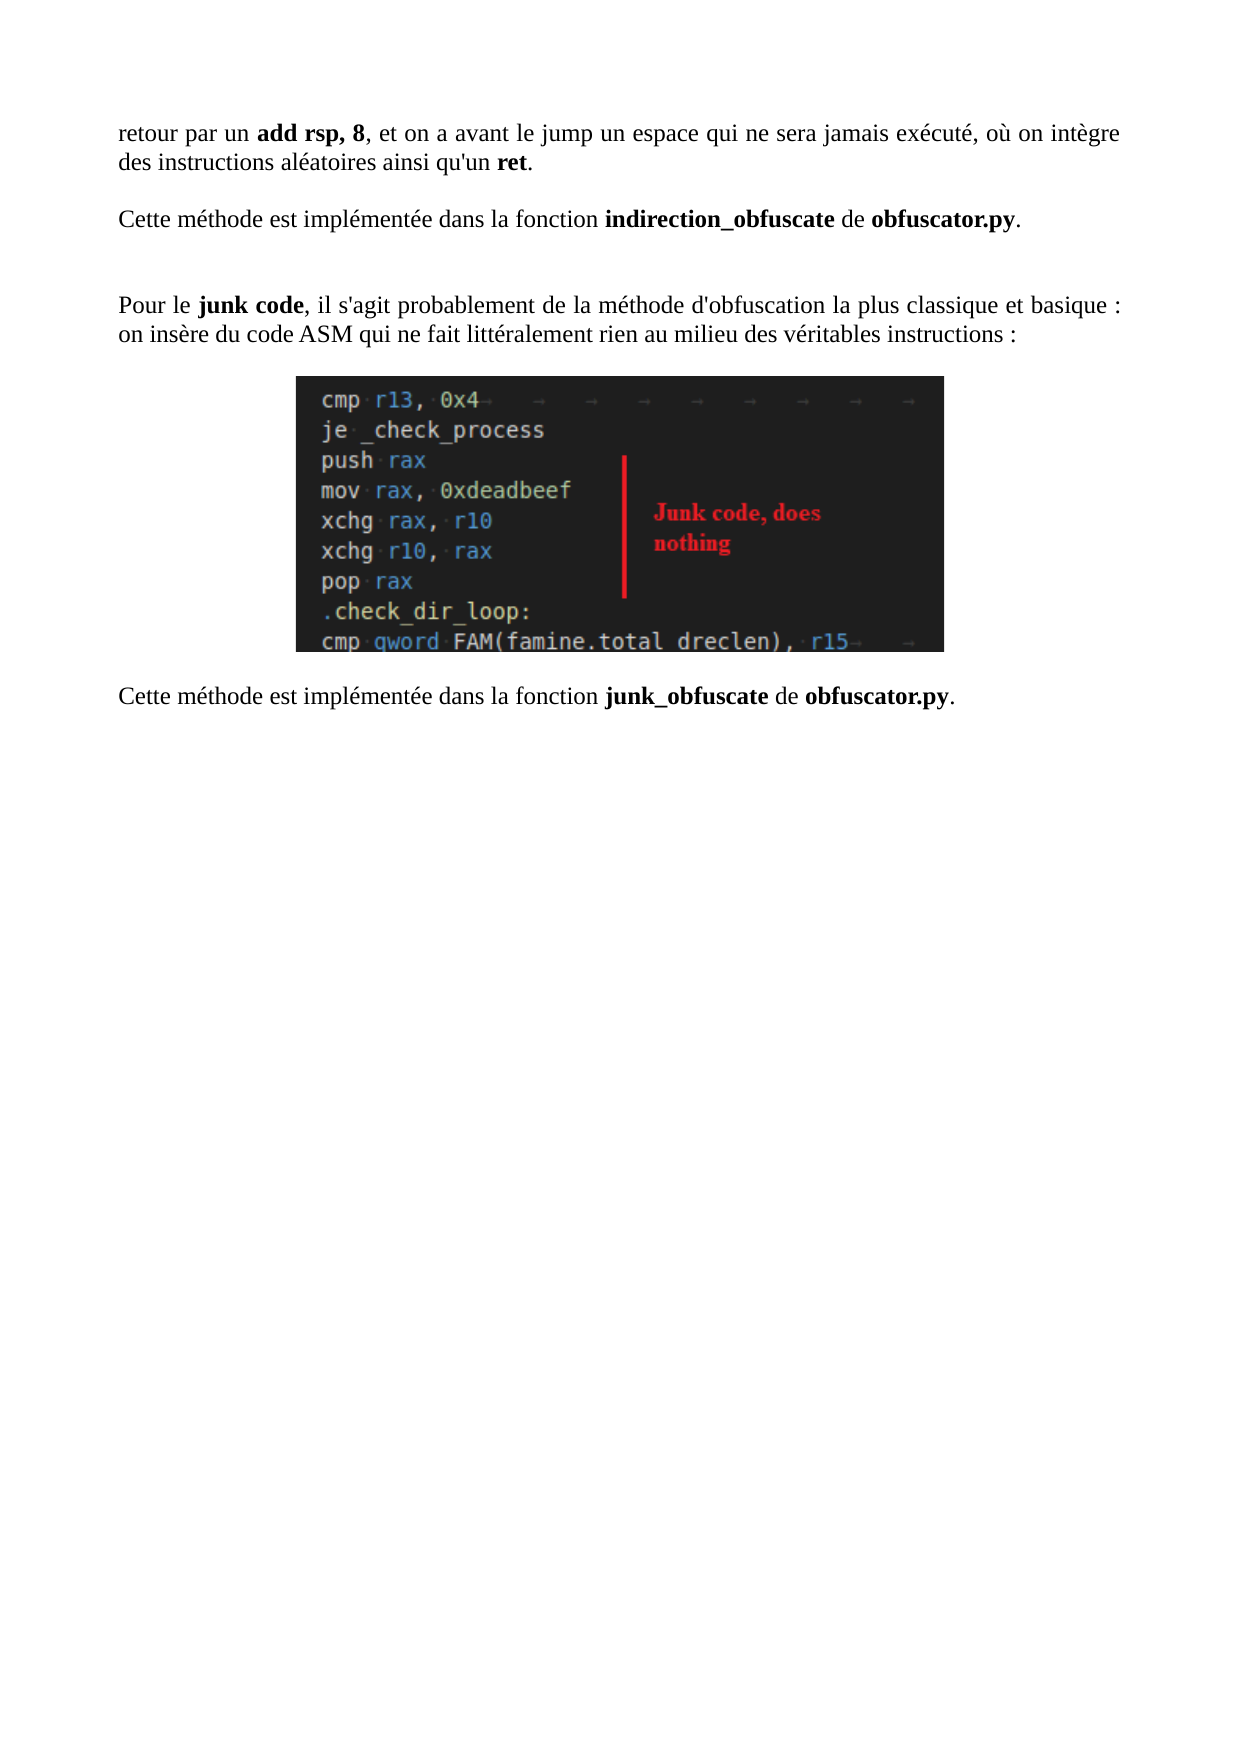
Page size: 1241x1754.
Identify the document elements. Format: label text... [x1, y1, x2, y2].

text Pour le junk code, il s'agit probablement de la méthode d'obfuscation la plus classique et basique : on insère du code ASM qui ne fait littéralement rien au milieu des véritables instructions : [118, 291, 1122, 348]
text Cette méthode est implémentée dans la fonction junk_obfuscate de obfuscator.py. [118, 681, 1122, 709]
text Cette méthode est implémentée dans la fonction indirection_obfuscate de obfuscator.py. [118, 204, 1122, 233]
text retour par un add rsp, 8, et on a avant le jump un espace qui ne sera jamais exécuté, où on intègre des instructions aléatoires ainsi qu'un ret. [118, 118, 1122, 176]
